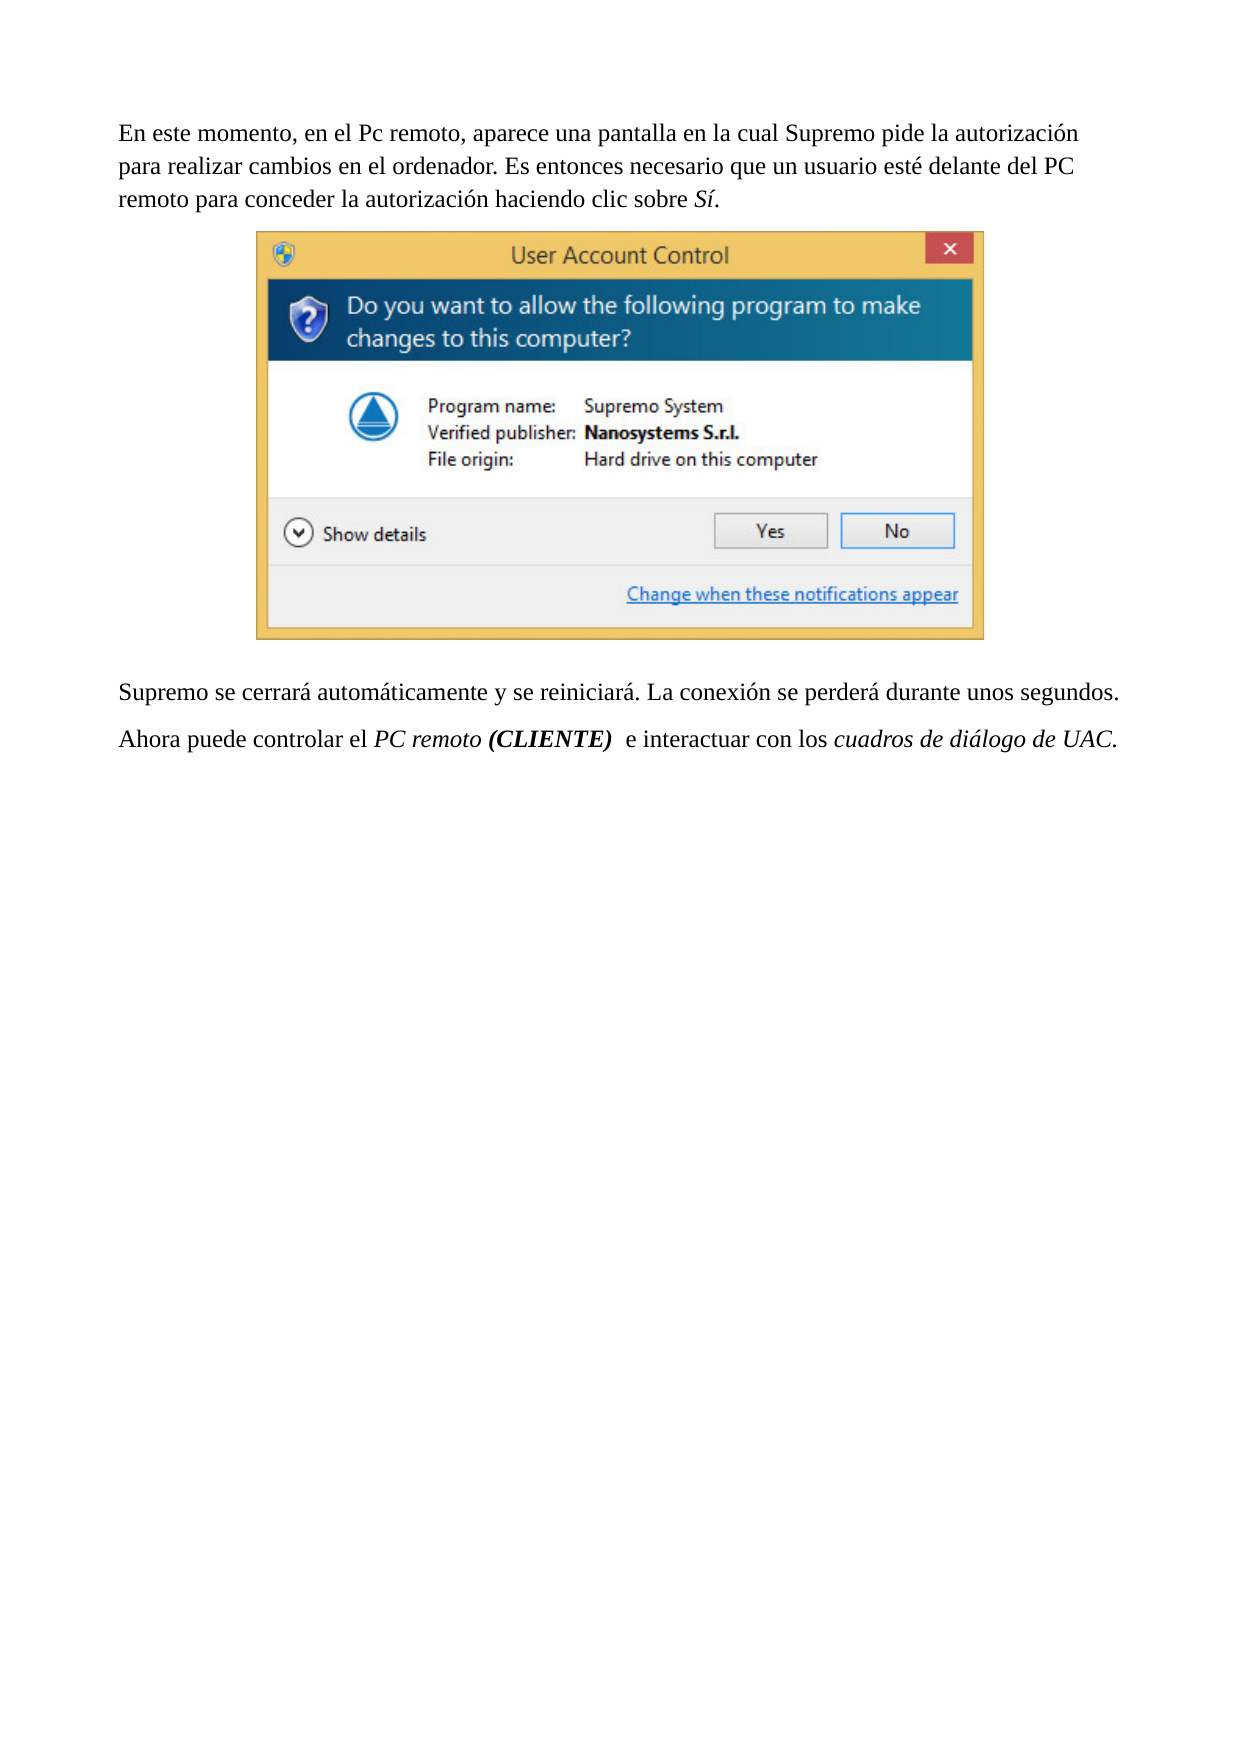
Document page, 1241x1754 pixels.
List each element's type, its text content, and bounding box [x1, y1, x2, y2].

text Ahora puede controlar el PC remoto (CLIENTE) e interactuar con los cuadros de diálogo de UAC. [118, 724, 1122, 753]
text Supremo se cerrará automáticamente y se reiniciará. La conexión se perderá durante unos segundos. [118, 232, 1122, 706]
picture [256, 231, 985, 640]
text En este momento, en el Pc remoto, aparece una pantalla en la cual Supremo pide la autorización para realizar cambios en el ordenador. Es entonces necesario que un usuario esté delante del PC remoto para conceder la autorización haciendo clic sobre Sí. [118, 118, 1122, 213]
